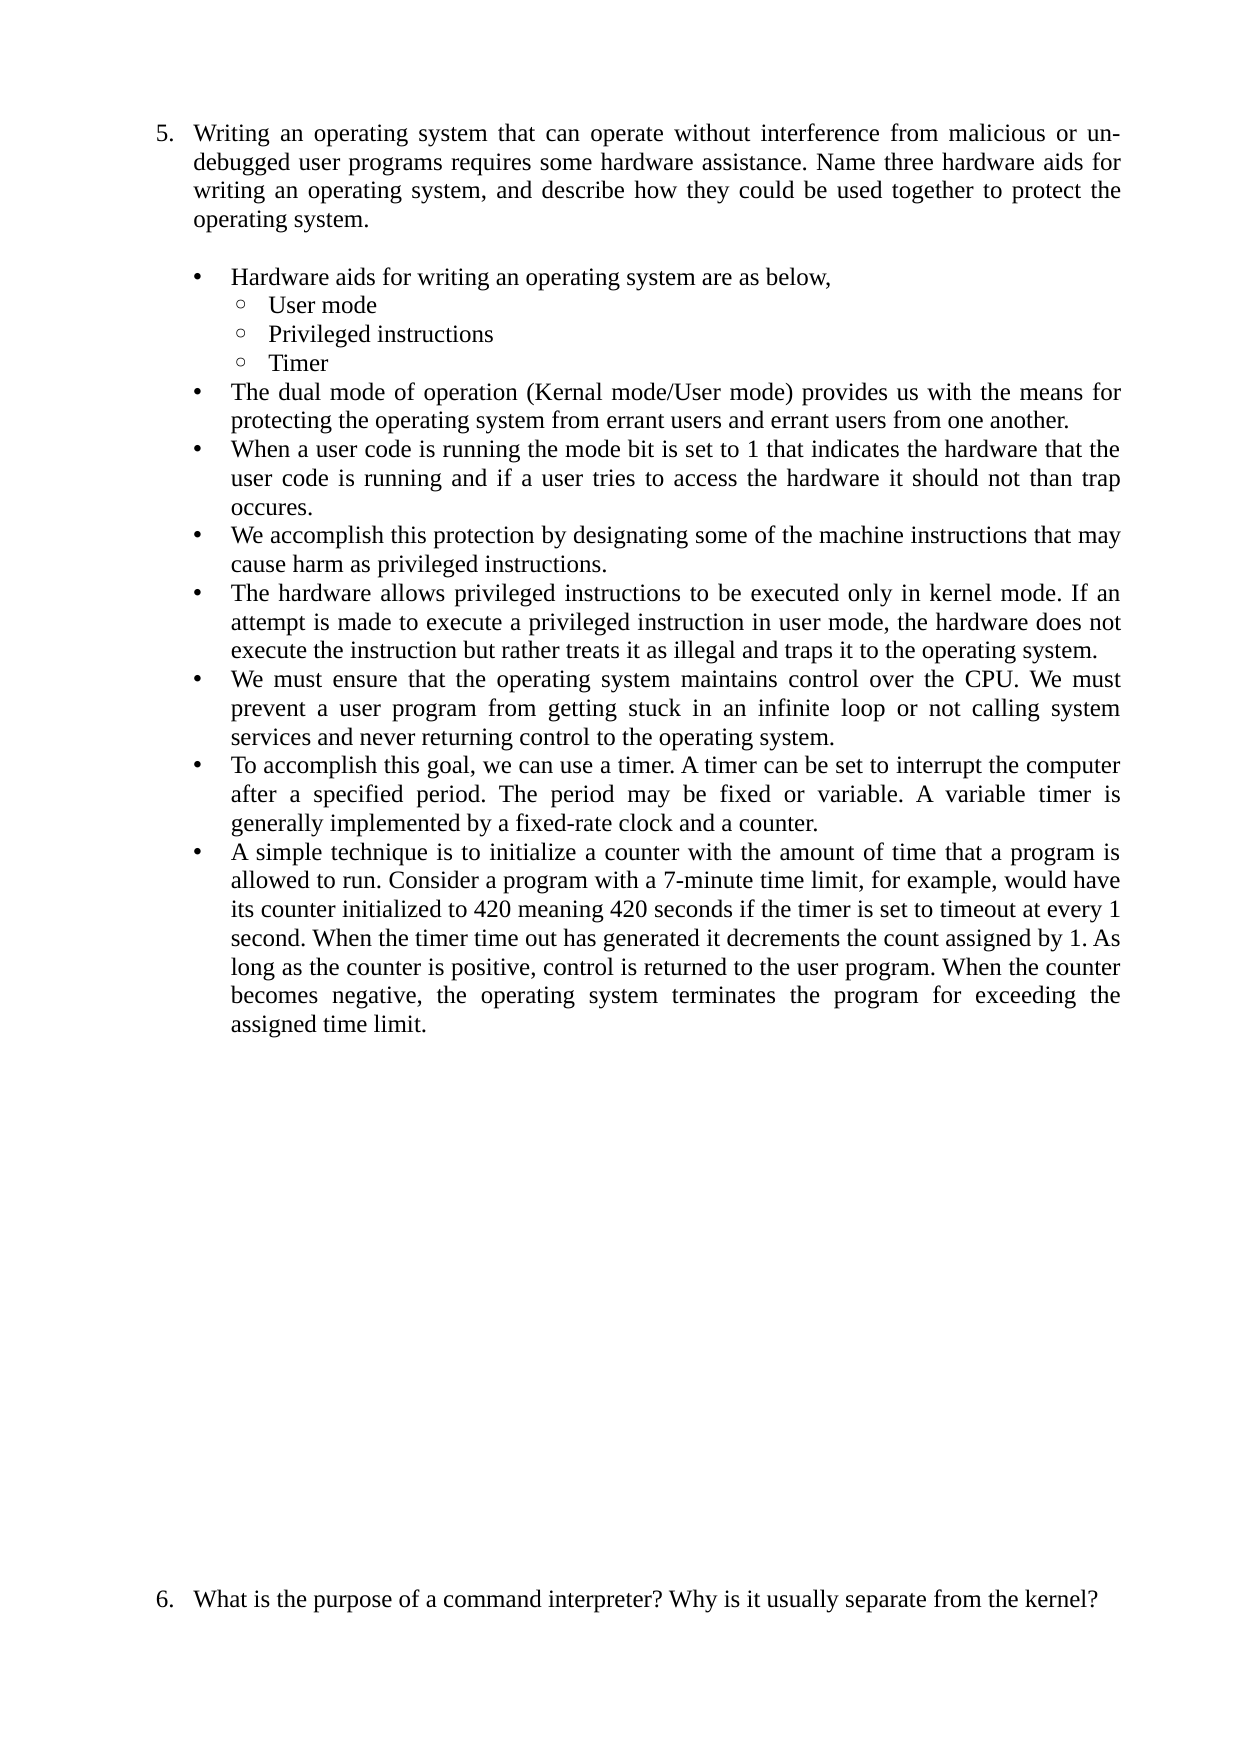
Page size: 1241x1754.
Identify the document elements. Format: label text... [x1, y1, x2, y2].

list The dual mode of operation (Kernal mode/User mode) provides us with the means for protecting the operating system from errant users and errant users from one another. [193, 377, 1122, 434]
list What is the purpose of a command interpreter? Why is it usually separate from the kernel? [156, 1584, 1122, 1613]
list We must ensure that the operating system maintains control over the CPU. We must prevent a user program from getting stuck in an infinite loop or not calling system services and never returning control to the operating system. [193, 664, 1122, 751]
list A simple technique is to initialize a counter with the amount of time that a program is allowed to run. Consider a program with a 7-minute time limit, for example, would have its counter initialized to 420 meaning 420 seconds if the timer is set to timeout at every 1 second. When the timer time out has generated it decrements the count assigned by 1. As long as the counter is positive, control is returned to the user program. When the counter becomes negative, the operating system terminates the program for exceeding the assigned time limit. [193, 837, 1122, 1038]
list We accomplish this protection by designating some of the machine instructions that may cause harm as privileged instructions. [193, 521, 1122, 578]
list User mode [231, 291, 1122, 319]
list Privileged instructions [231, 319, 1122, 348]
list To accomplish this goal, we can use a timer. A timer can be set to interrupt the computer after a specified period. The period may be fixed or variable. A variable timer is generally implemented by a fixed-rate clock and a counter. [193, 751, 1122, 837]
list Timer [231, 348, 1122, 377]
list The hardware allows privileged instructions to be executed only in kernel mode. If an attempt is made to execute a privileged instruction in user mode, the hardware does not execute the instruction but rather treats it as illegal and traps it to the operating system. [193, 578, 1122, 664]
list Hardware aids for writing an operating system are as below, [193, 262, 1122, 291]
list When a user code is running the mode bit is set to 1 that indicates the hardware that the user code is running and if a user tries to access the hardware it should not than trap occures. [193, 434, 1122, 521]
list Writing an operating system that can operate without interference from malicious or un-debugged user programs requires some hardware assistance. Name three hardware aids for writing an operating system, and describe how they could be used together to protect the operating system. [156, 118, 1122, 233]
